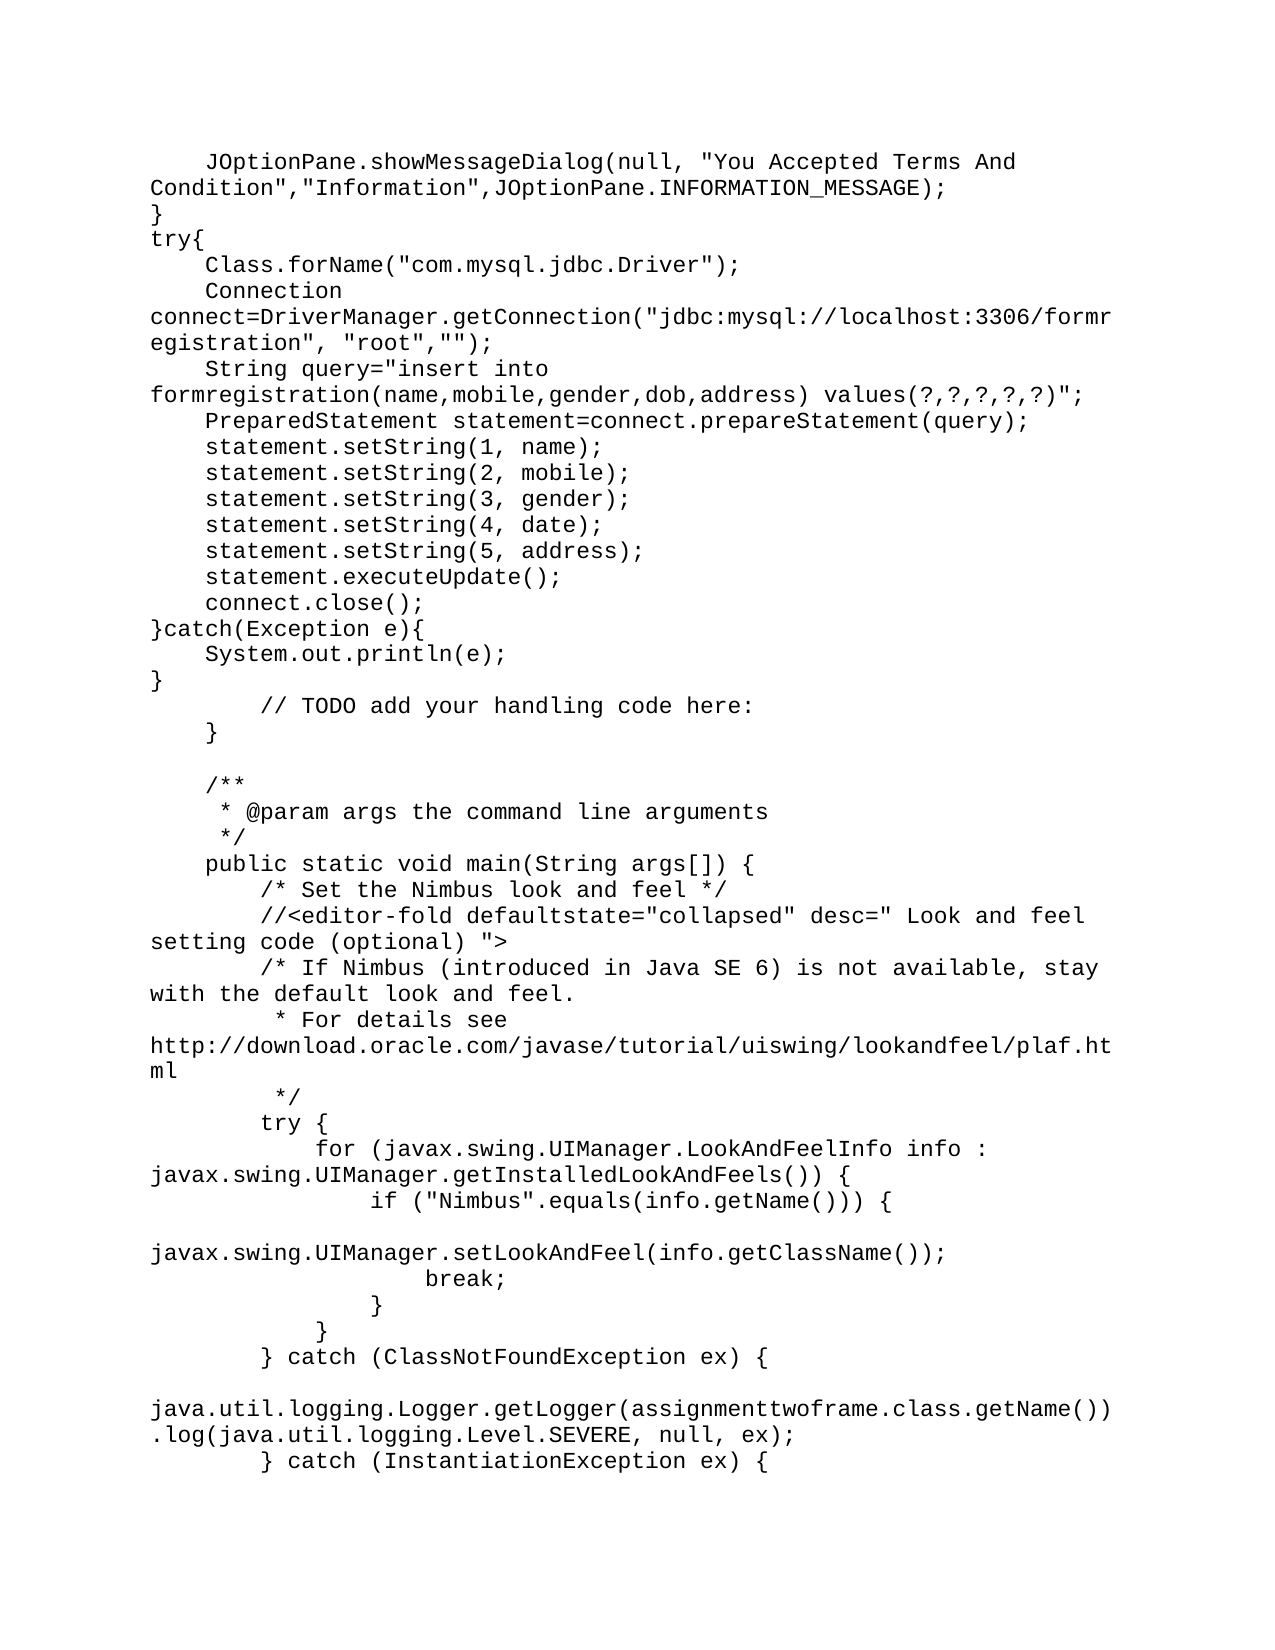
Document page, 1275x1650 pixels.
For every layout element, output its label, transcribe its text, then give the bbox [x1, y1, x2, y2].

text //<editor-fold defaultstate="collapsed" desc=" Look and feel setting code (optional) "> [150, 904, 1125, 956]
text statement.setString(2, mobile); [150, 461, 1125, 487]
text statement.setString(5, address); [150, 539, 1125, 565]
text } [150, 1319, 1125, 1345]
text Class.forName("com.mysql.jdbc.Driver"); [150, 254, 1125, 280]
text Connection connect=DriverManager.getConnection("jdbc:mysql://localhost:3306/formregistration", "root",""); [150, 280, 1125, 357]
text } catch (InstantiationException ex) { [150, 1449, 1125, 1475]
text /** [150, 774, 1125, 801]
text } [150, 202, 1125, 228]
text connect.close(); [150, 591, 1125, 617]
text statement.executeUpdate(); [150, 565, 1125, 591]
text if ("Nimbus".equals(info.getName())) { [150, 1189, 1125, 1216]
text /* Set the Nimbus look and feel */ [150, 878, 1125, 904]
text try{ [150, 228, 1125, 254]
text */ [150, 1086, 1125, 1112]
text javax.swing.UIManager.setLookAndFeel(info.getClassName()); [150, 1216, 1125, 1267]
text } [150, 1293, 1125, 1319]
text JOptionPane.showMessageDialog(null, "You Accepted Terms And Condition","Information",JOptionPane.INFORMATION_MESSAGE); [150, 150, 1125, 202]
text statement.setString(3, gender); [150, 487, 1125, 513]
text String query="insert into formregistration(name,mobile,gender,dob,address) values(?,?,?,?,?)"; [150, 357, 1125, 409]
text */ [150, 826, 1125, 852]
text statement.setString(1, name); [150, 435, 1125, 461]
text statement.setString(4, date); [150, 513, 1125, 539]
text System.out.println(e); [150, 643, 1125, 669]
text } catch (ClassNotFoundException ex) { [150, 1345, 1125, 1371]
text public static void main(String args[]) { [150, 852, 1125, 878]
text * For details see http://download.oracle.com/javase/tutorial/uiswing/lookandfeel/plaf.html [150, 1008, 1125, 1086]
text // TODO add your handling code here: [150, 695, 1125, 721]
text for (javax.swing.UIManager.LookAndFeelInfo info : javax.swing.UIManager.getInstalledLookAndFeels()) { [150, 1138, 1125, 1189]
text java.util.logging.Logger.getLogger(assignmenttwoframe.class.getName()).log(java.util.logging.Level.SEVERE, null, ex); [150, 1371, 1125, 1449]
text PreparedStatement statement=connect.prepareStatement(query); [150, 409, 1125, 435]
text /* If Nimbus (introduced in Java SE 6) is not available, stay with the default look and feel. [150, 956, 1125, 1008]
text }catch(Exception e){ [150, 617, 1125, 643]
text break; [150, 1267, 1125, 1293]
text * @param args the command line arguments [150, 801, 1125, 826]
text try { [150, 1112, 1125, 1138]
text } [150, 721, 1125, 747]
text } [150, 669, 1125, 695]
